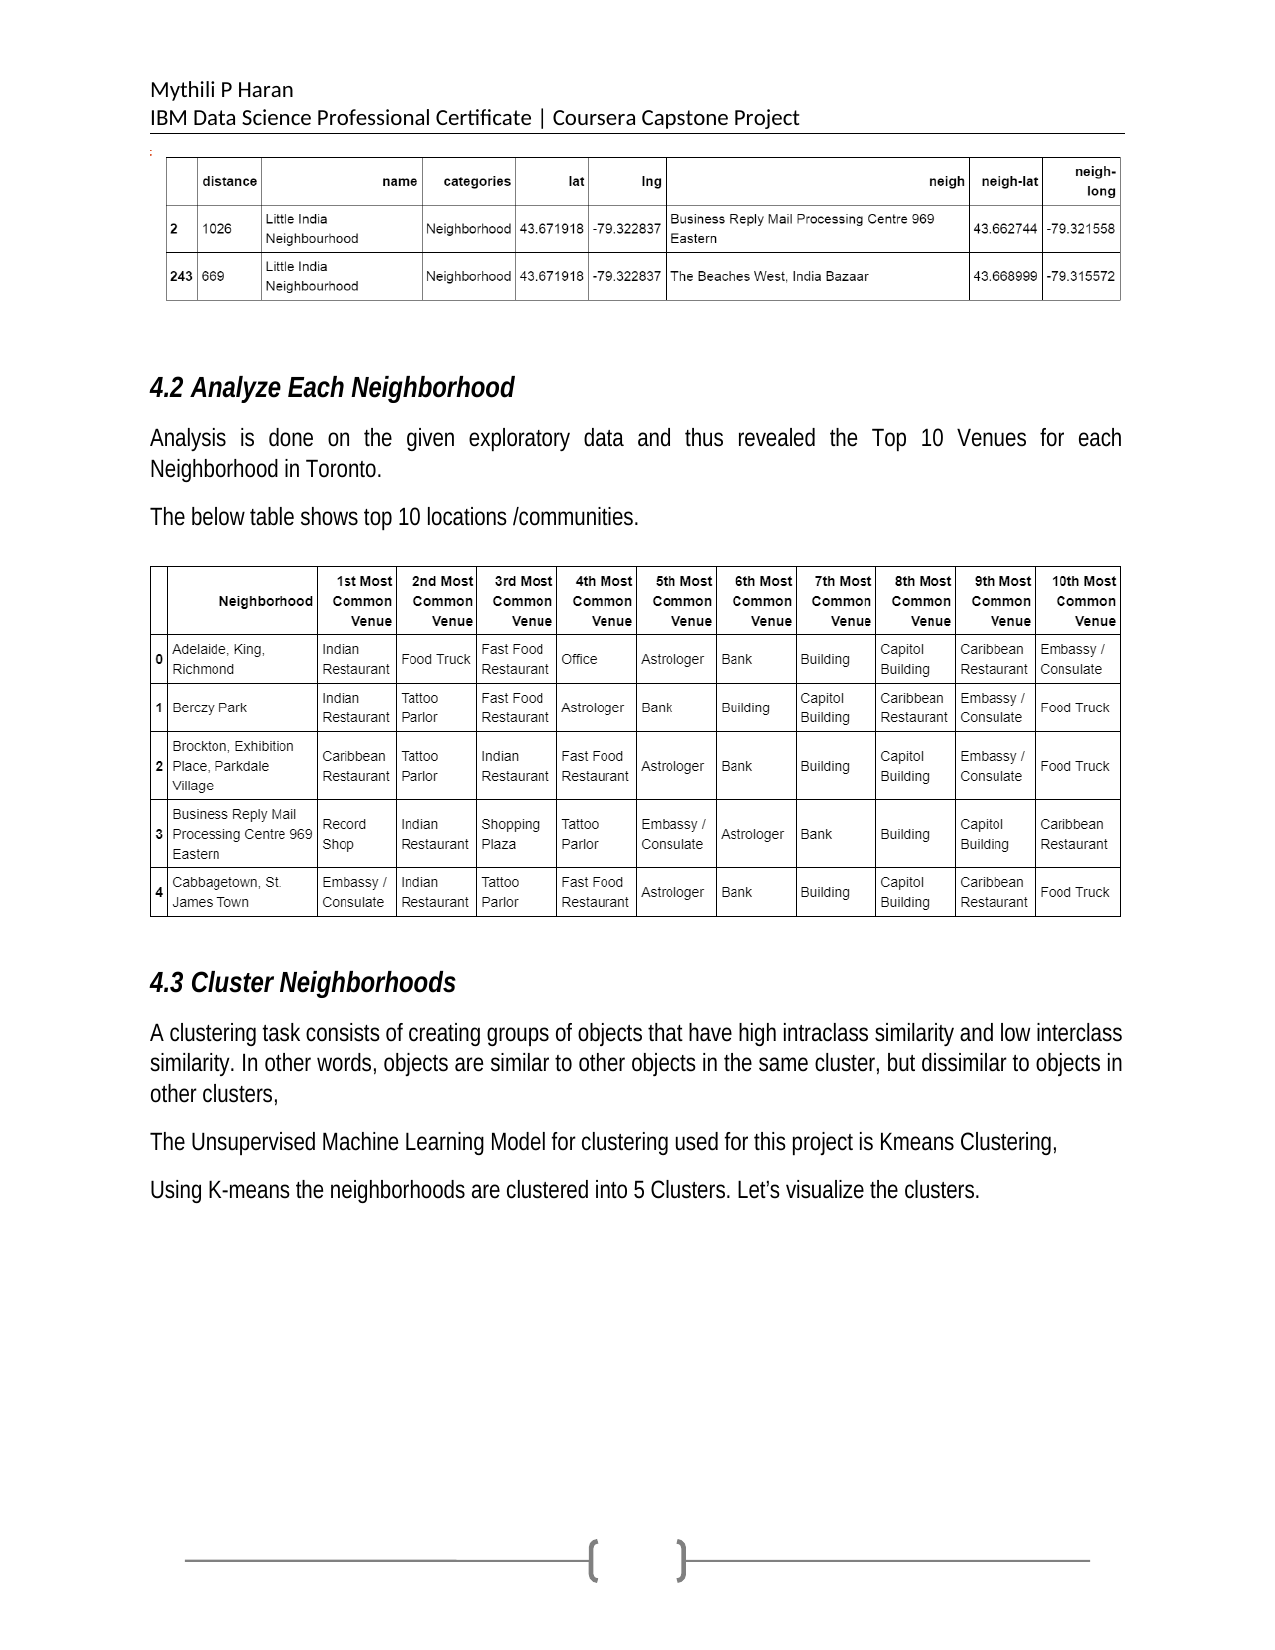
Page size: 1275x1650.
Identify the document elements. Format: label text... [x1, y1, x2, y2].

text A clustering task consists of creating groups of objects that have high intraclass similarity and low interclass similarity. In other words, objects are similar to other objects in the same cluster, but dissimilar to objects in other clusters, [150, 1017, 1125, 1108]
text Analysis is done on the given exploratory data and thus revealed the Top 10 Venues for each Neighborhood in Toronto. [150, 423, 1125, 482]
list Cluster Neighborhoods [150, 965, 1125, 998]
list Analyze Each Neighborhood [150, 370, 1125, 404]
text Using K-means the neighborhoods are clustered into 5 Clusters. Let’s visualize the clusters. [150, 1174, 1125, 1203]
text The below table shows top 10 locations /communities. [150, 501, 1125, 530]
picture [150, 150, 1125, 304]
picture [150, 549, 1125, 946]
text The Unsupervised Machine Learning Model for clustering used for this project is Kmeans Clustering, [150, 1127, 1125, 1156]
